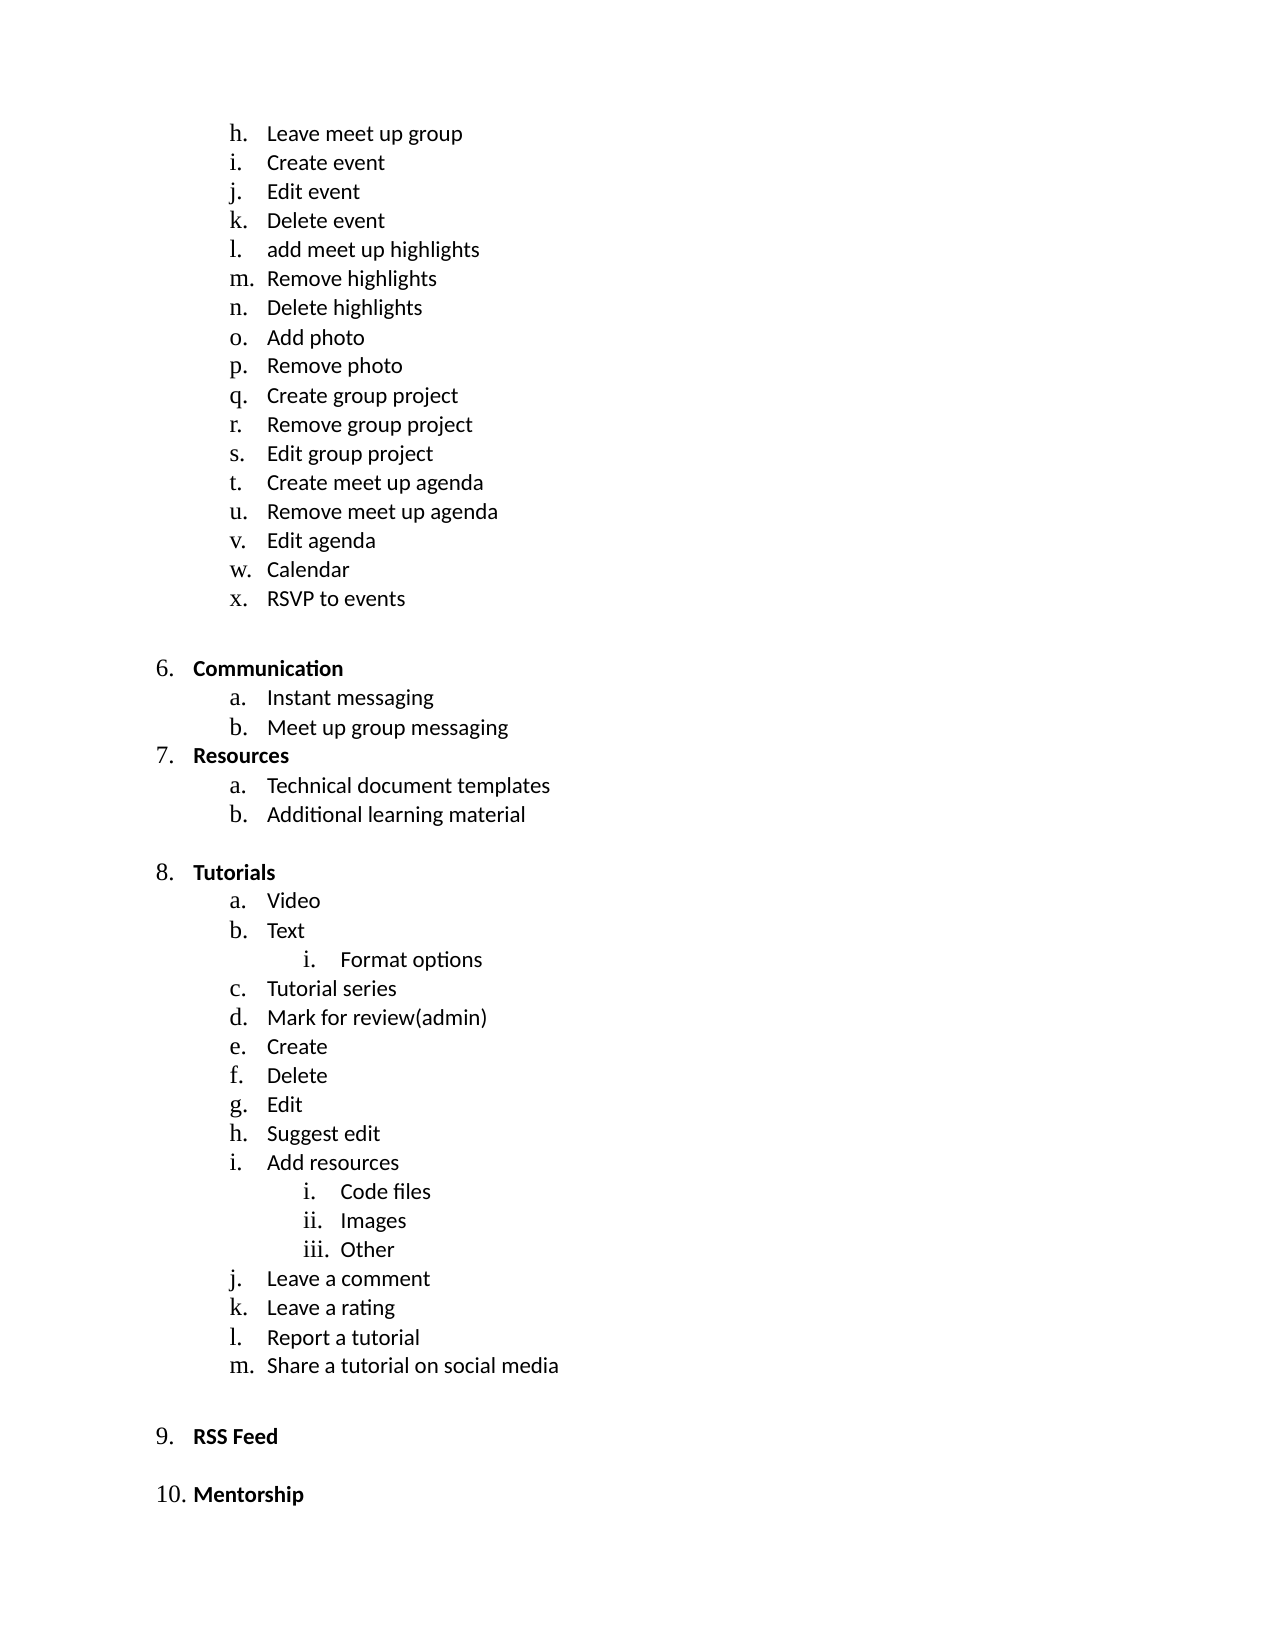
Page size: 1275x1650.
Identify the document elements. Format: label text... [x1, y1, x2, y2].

list Text [229, 915, 1157, 944]
list Create meet up agenda [229, 467, 1157, 496]
list Remove photo [229, 351, 1157, 380]
list Edit group project [229, 438, 1157, 467]
list Delete event [229, 205, 1157, 234]
list Leave meet up group [229, 118, 1157, 147]
list Technical document templates [229, 770, 1157, 799]
list Tutorials [156, 857, 1157, 886]
list Tutorial series [229, 973, 1157, 1002]
list Code files [303, 1176, 1157, 1205]
list Share a tutorial on social media [229, 1351, 1157, 1380]
list Suggest edit [229, 1118, 1157, 1147]
list Leave a rating [229, 1292, 1157, 1322]
list Create group project [229, 380, 1157, 409]
list Delete highlights [229, 292, 1157, 322]
list RSS Feed [156, 1421, 1157, 1450]
list Calendar [229, 554, 1157, 583]
list Communication [156, 653, 1157, 682]
list Video [229, 886, 1157, 915]
list Add resources [229, 1147, 1157, 1176]
list Edit agenda [229, 525, 1157, 554]
list Instant messaging [229, 682, 1157, 712]
list Remove group project [229, 409, 1157, 438]
list Format options [303, 944, 1157, 973]
list Edit [229, 1089, 1157, 1118]
list Edit event [229, 176, 1157, 205]
list Add photo [229, 322, 1157, 351]
list Report a tutorial [229, 1322, 1157, 1351]
list Create event [229, 147, 1157, 176]
list Resources [156, 741, 1157, 770]
list Delete [229, 1060, 1157, 1089]
list Additional learning material [229, 799, 1157, 828]
list Other [303, 1234, 1157, 1263]
list RSVP to events [229, 583, 1157, 612]
list add meet up highlights [229, 234, 1157, 263]
list Meet up group messaging [229, 712, 1157, 741]
list Remove highlights [229, 263, 1157, 292]
list Leave a comment [229, 1263, 1157, 1292]
list Remove meet up agenda [229, 496, 1157, 525]
list Mentorship [156, 1479, 1157, 1508]
list Mark for review(admin) [229, 1002, 1157, 1031]
list Create [229, 1031, 1157, 1060]
list Images [303, 1205, 1157, 1234]
